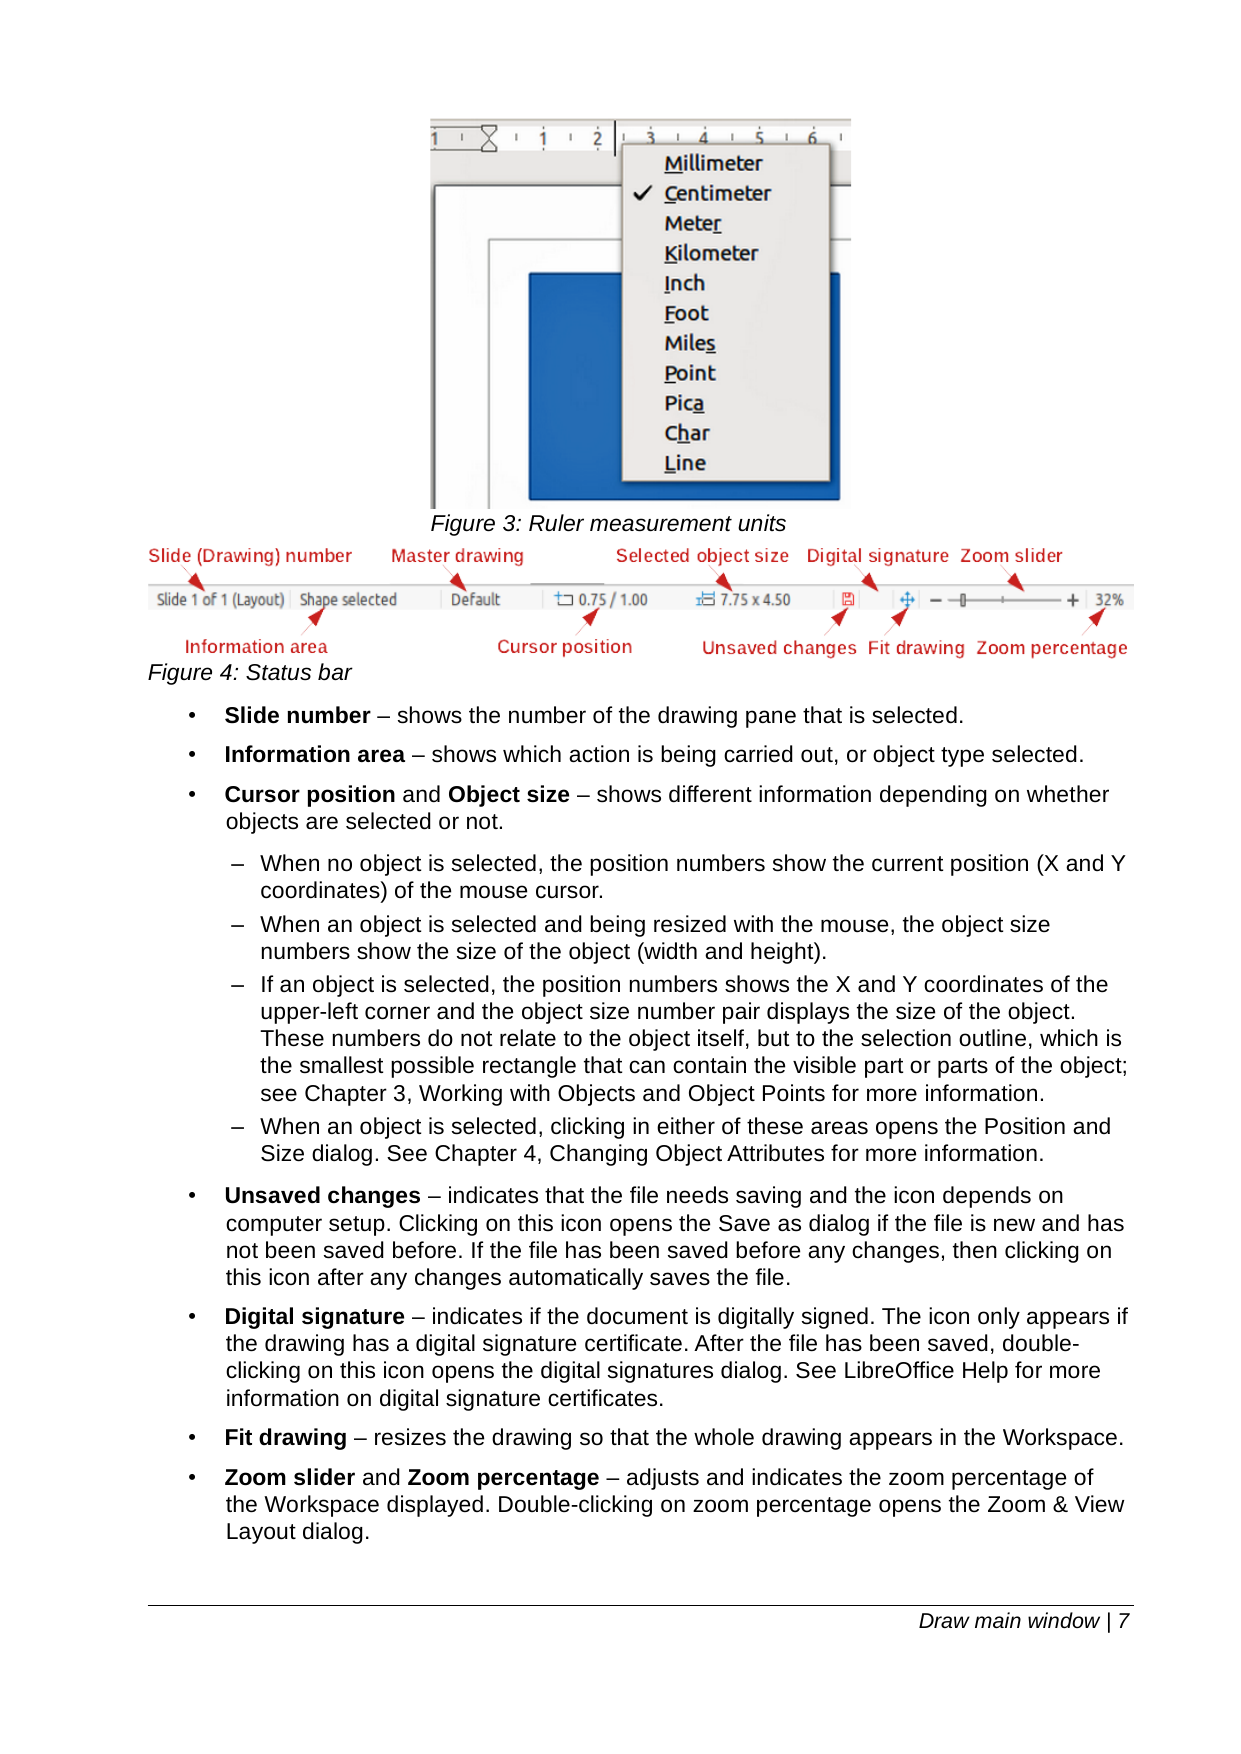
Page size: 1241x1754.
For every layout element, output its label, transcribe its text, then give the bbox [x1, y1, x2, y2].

list Zoom slider and Zoom percentage – adjusts and indicates the zoom percentage of the Workspace displayed. Double-clicking on zoom percentage opens the Zoom & View Layout dialog. [185, 1460, 1134, 1547]
list Digital signature – indicates if the document is digitally signed. The icon only appears if the drawing has a digital signature certificate. After the file has been saved, double-clicking on this icon opens the digital signatures dialog. See LibreOffice Help for more information on digital signature certificates. [185, 1300, 1134, 1411]
list Information area – shows which action is being carried out, or object type selected. [185, 738, 1134, 768]
list Fit drawing – resizes the drawing so that the whole drawing appears in the Workspace. [185, 1421, 1134, 1451]
picture [147, 548, 1134, 659]
list When no object is selected, the position numbers show the current position (X and Y coordinates) of the mouse cursor. [231, 850, 1134, 904]
list When an object is selected, clicking in either of these areas opens the Position and Size dialog. See Chapter 4, Changing Object Attributes for more information. [231, 1112, 1134, 1166]
text Figure 4: Status bar [148, 659, 1134, 686]
picture [430, 118, 852, 509]
list Cursor position and Object size – shows different information depending on whether objects are selected or not. [185, 777, 1134, 837]
list If an object is selected, the position numbers shows the X and Y coordinates of the upper-left corner and the object size number pair displays the size of the object. These numbers do not relate to the object itself, but to the selection outline, which is the smallest possible rectangle that can contain the visible part or parts of the object; see Chapter 3, Working with Objects and Object Points for more information. [231, 971, 1134, 1106]
list Unsaved changes – indicates that the file needs saving and the icon depends on computer setup. Clicking on this icon opens the Save as dialog if the file is new and has not been saved before. If the file has been saved before any changes, then clicking on this icon after any changes automatically saves the file. [185, 1179, 1134, 1290]
list When an object is selected and being resized with the mouse, the object size numbers show the size of the object (width and height). [231, 910, 1134, 964]
text Figure 3: Ruler measurement units [430, 509, 851, 536]
list Slide number – shows the number of the drawing pane that is selected. [185, 698, 1134, 728]
